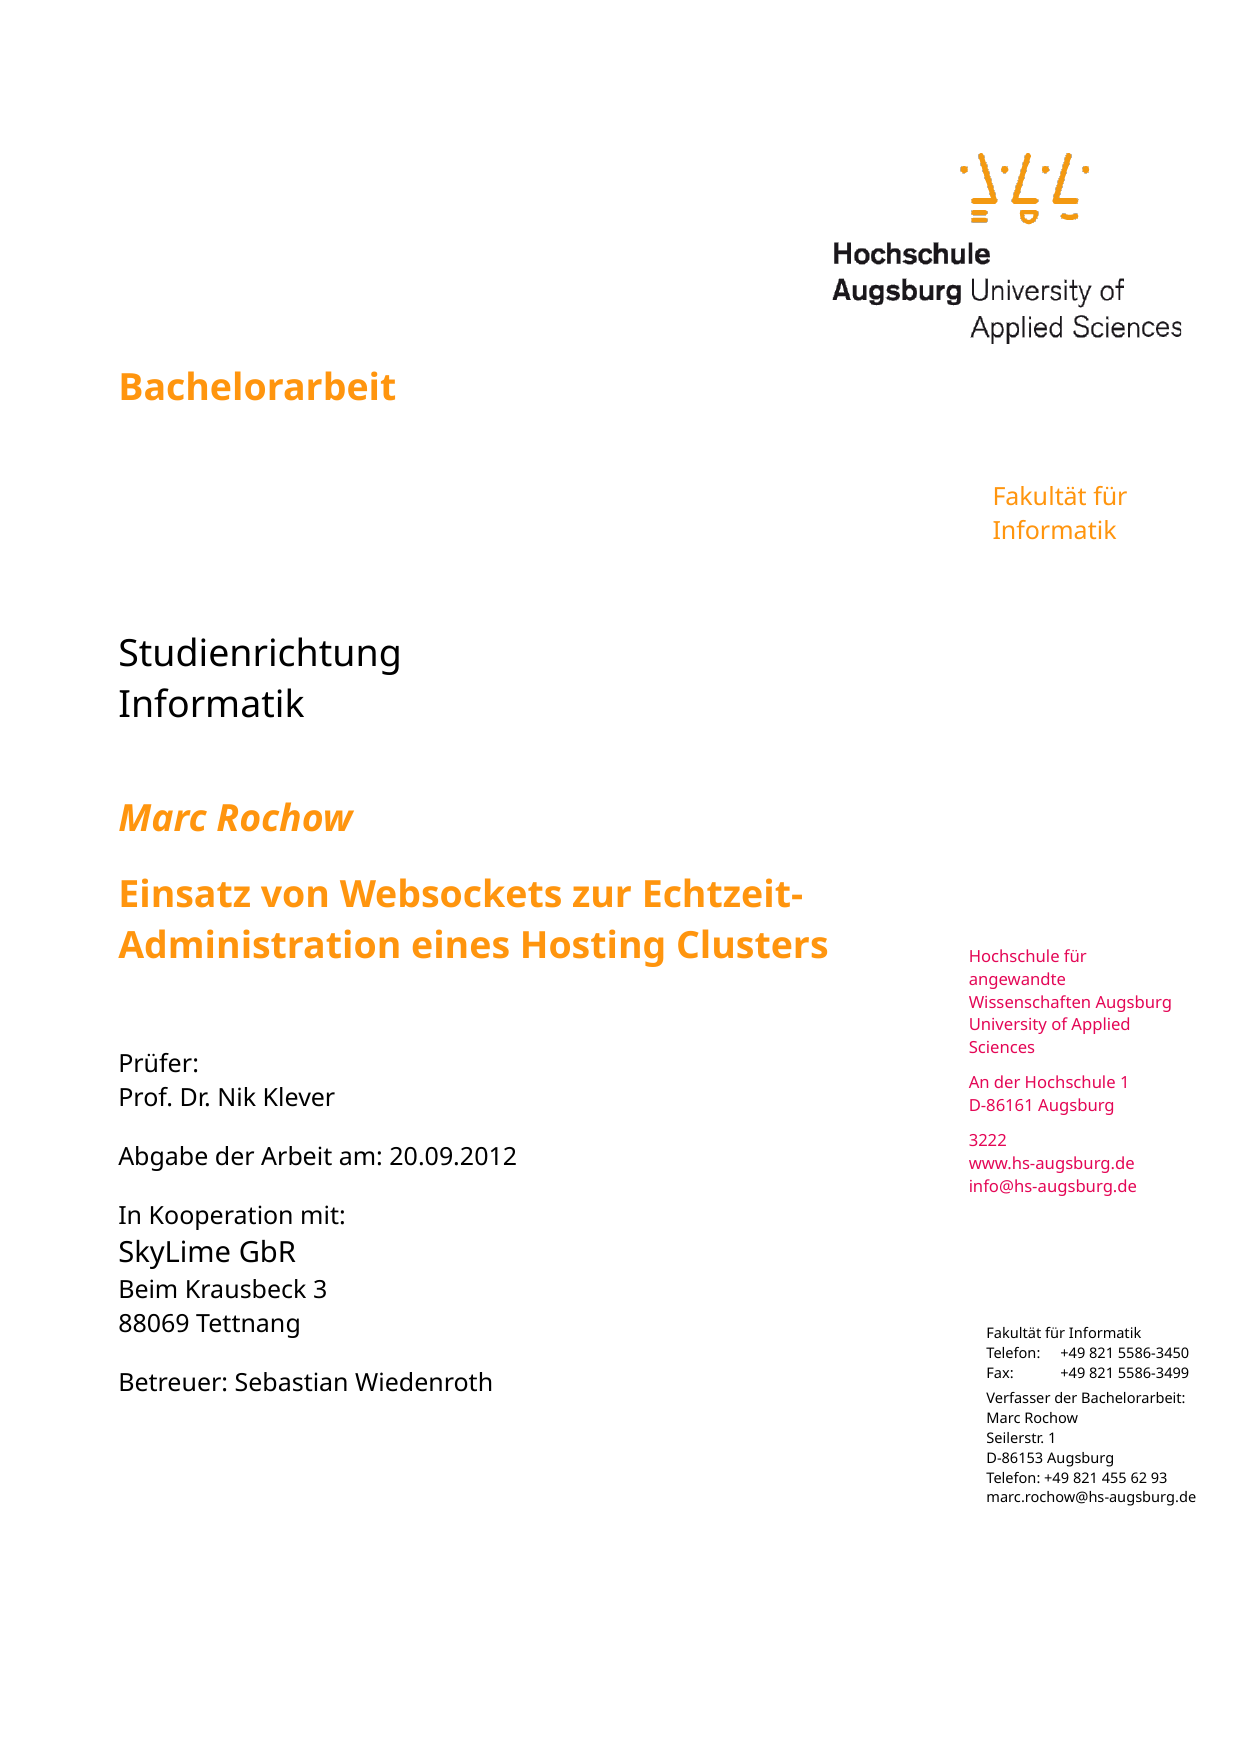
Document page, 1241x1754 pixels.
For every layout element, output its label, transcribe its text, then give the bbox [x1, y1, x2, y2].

text Fakultät für Informatik [992, 478, 1217, 546]
text In Kooperation mit: SkyLime GbR Beim Krausbeck 3 88069 Tettnang [118, 1198, 886, 1339]
picture [832, 153, 1182, 344]
text Abgabe der Arbeit am: 20.09.2012 [118, 1139, 886, 1173]
text Einsatz von Websockets zur Echtzeit-Administration eines Hosting Clusters [118, 867, 886, 969]
text Betreuer: Sebastian Wiedenroth [118, 1364, 886, 1399]
text Prüfer: Prof. Dr. Nik Klever [118, 1046, 886, 1114]
text Hochschule für angewandte Wissenschaften Augsburg University of Applied Sciences [968, 945, 1187, 1058]
text An der Hochschule 1 D-86161 Augsburg [968, 1071, 1187, 1116]
text Telefon: +49 821 55 86-0 Fax: +49 821 55 86-3222 www.hs-augsburg.de info@hs-augsburg.de [968, 1129, 1187, 1211]
text Studienrichtung Informatik [118, 626, 886, 728]
text Verfasser der Bachelorarbeit: Marc Rochow Seilerstr. 1 D-86153 Augsburg Telefon: +49 821 455 62 93 marc.rochow@hs-augsburg.de [986, 1388, 1217, 1507]
text Fakultät für Informatik Telefon: +49 821 5586-3450 Fax: +49 821 5586-3499 [986, 1323, 1217, 1382]
text Marc Rochow [118, 792, 886, 843]
text Bachelorarbeit [118, 360, 886, 411]
